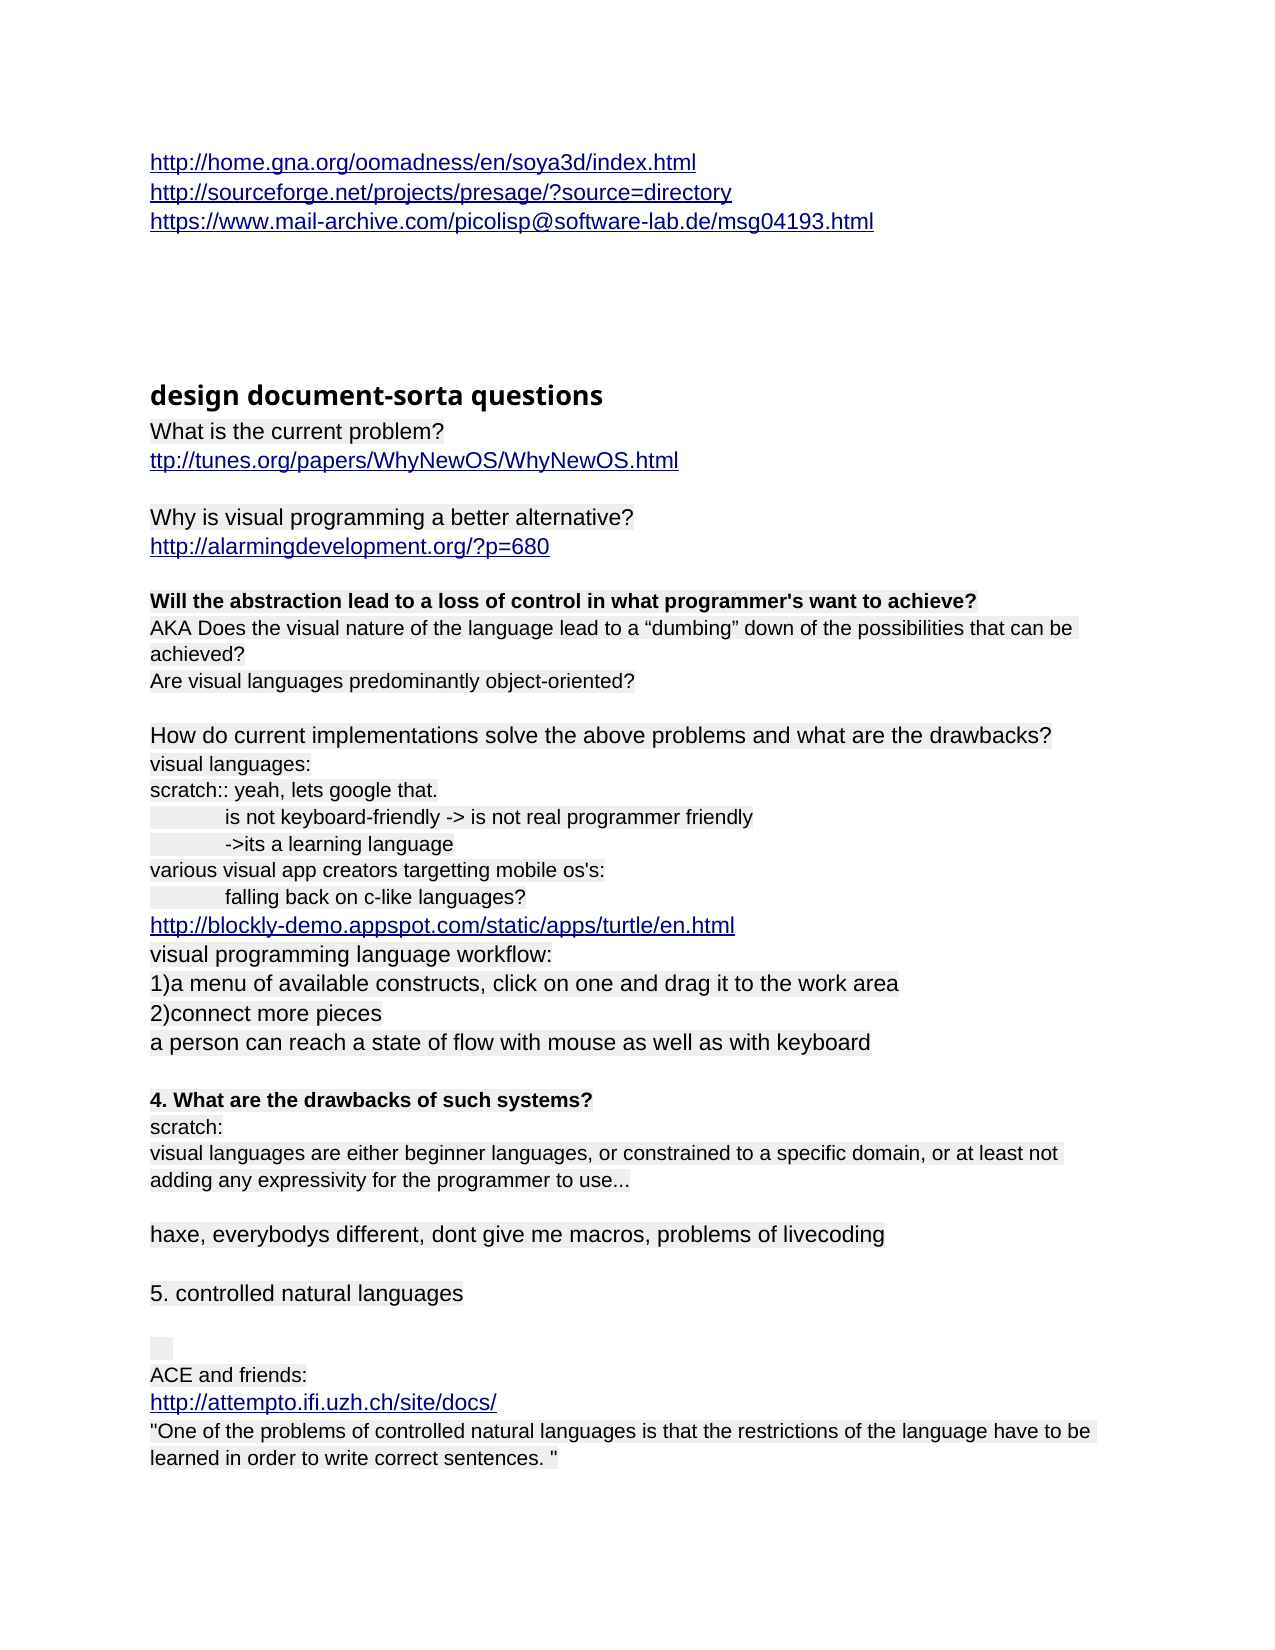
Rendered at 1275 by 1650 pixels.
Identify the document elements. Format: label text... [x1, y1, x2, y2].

text Will the abstraction lead to a loss of control in what programmer's want to achieve? [150, 590, 1125, 613]
text 1)a menu of available constructs, click on one and drag it to the work area [150, 971, 1125, 997]
text How do current implementations solve the above problems and what are the drawbacks? [150, 723, 1125, 749]
text 2)connect more pieces [150, 1001, 1125, 1026]
text 5. controlled natural languages [150, 1281, 1125, 1306]
text scratch: [150, 1115, 1125, 1138]
text http://attempto.ifi.uzh.ch/site/docs/ [150, 1390, 1125, 1416]
text ACE and friends: [150, 1363, 1125, 1387]
text various visual app creators targetting mobile os's: [150, 859, 1125, 882]
text visual programming language workflow: [150, 942, 1125, 967]
text a person can reach a state of flow with mouse as well as with keyboard [150, 1030, 1125, 1056]
text Are visual languages predominantly object-oriented? [150, 670, 1125, 693]
text What is the current problem? [150, 419, 1125, 444]
text haxe, everybodys different, dont give me macros, problems of livecoding [150, 1222, 1125, 1248]
text https://www.mail-archive.com/picolisp@software-lab.de/msg04193.html [150, 209, 1125, 234]
text visual languages: [150, 752, 1125, 776]
text "One of the problems of controlled natural languages is that the restrictions of the language have to be learned in order to write correct sentences. " [150, 1419, 1125, 1469]
text ttp://tunes.org/papers/WhyNewOS/WhyNewOS.html [150, 448, 1125, 474]
text is not keyboard-friendly -> is not real programmer friendly [150, 806, 1125, 829]
text scratch:: yeah, lets google that. [150, 779, 1125, 802]
text 4. What are the drawbacks of such systems? [150, 1089, 1125, 1112]
text AKA Does the visual nature of the language lead to a “dumbing” down of the possibilities that can be achieved? [150, 616, 1125, 666]
text http://home.gna.org/oomadness/en/soya3d/index.html [150, 150, 1125, 176]
text ->its a learning language [150, 832, 1125, 856]
text http://blockly-demo.appspot.com/static/apps/turtle/en.html [150, 912, 1125, 938]
text visual languages are either beginner languages, or constrained to a specific domain, or at least not adding any expressivity for the programmer to use... [150, 1142, 1125, 1192]
subtitle design document-sorta questions [150, 376, 1125, 413]
text Why is visual programming a better alternative? [150, 504, 1125, 530]
text http://sourceforge.net/projects/presage/?source=directory [150, 179, 1125, 205]
text falling back on c-like languages? [150, 886, 1125, 909]
text http://alarmingdevelopment.org/?p=680 [150, 534, 1125, 559]
